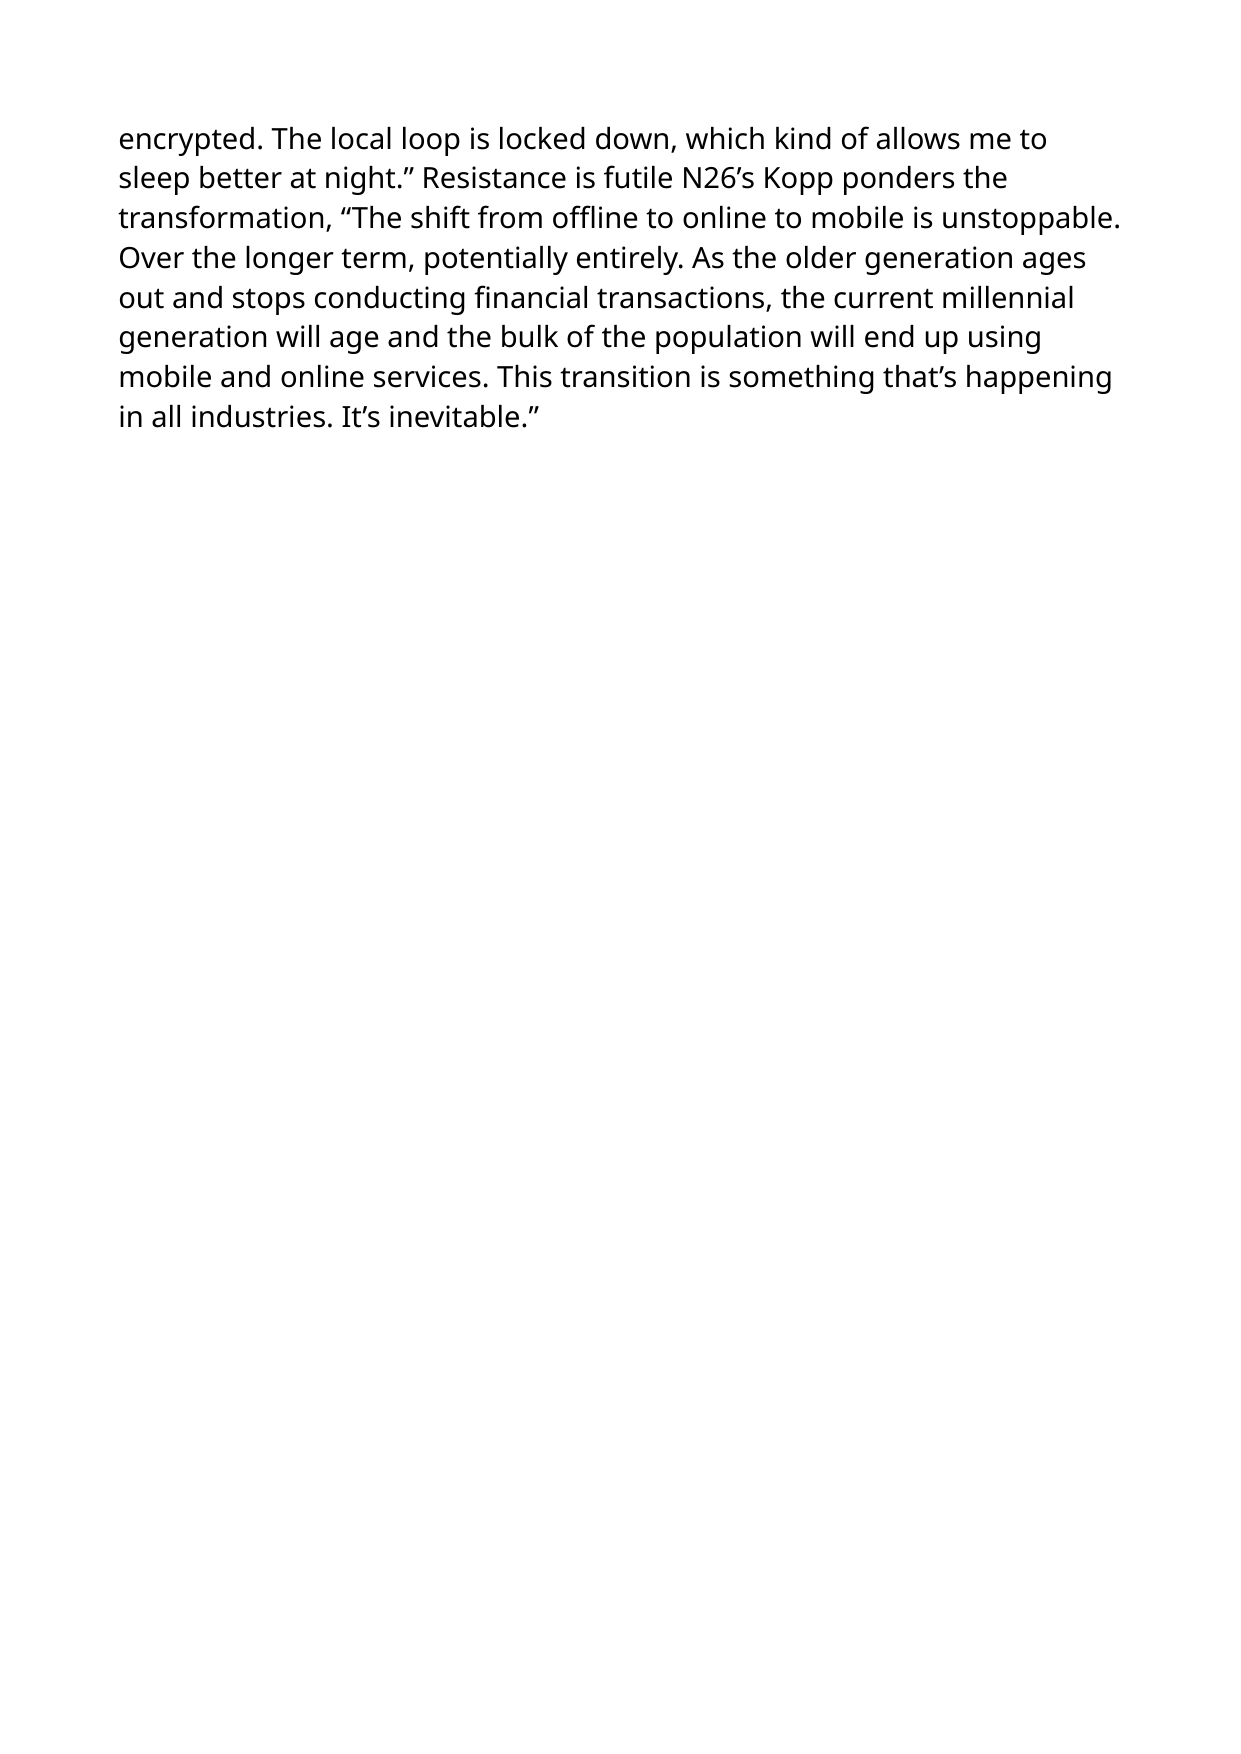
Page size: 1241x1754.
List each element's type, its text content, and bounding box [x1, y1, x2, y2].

text encrypted. The local loop is locked down, which kind of allows me to sleep better at night.” Resistance is futile N26’s Kopp ponders the transformation, “The shift from offline to online to mobile is unstoppable. Over the longer term, potentially entirely. As the older generation ages out and stops conducting financial transactions, the current millennial generation will age and the bulk of the population will end up using mobile and online services. This transition is something that’s happening in all industries. It’s inevitable.” [118, 118, 1122, 436]
